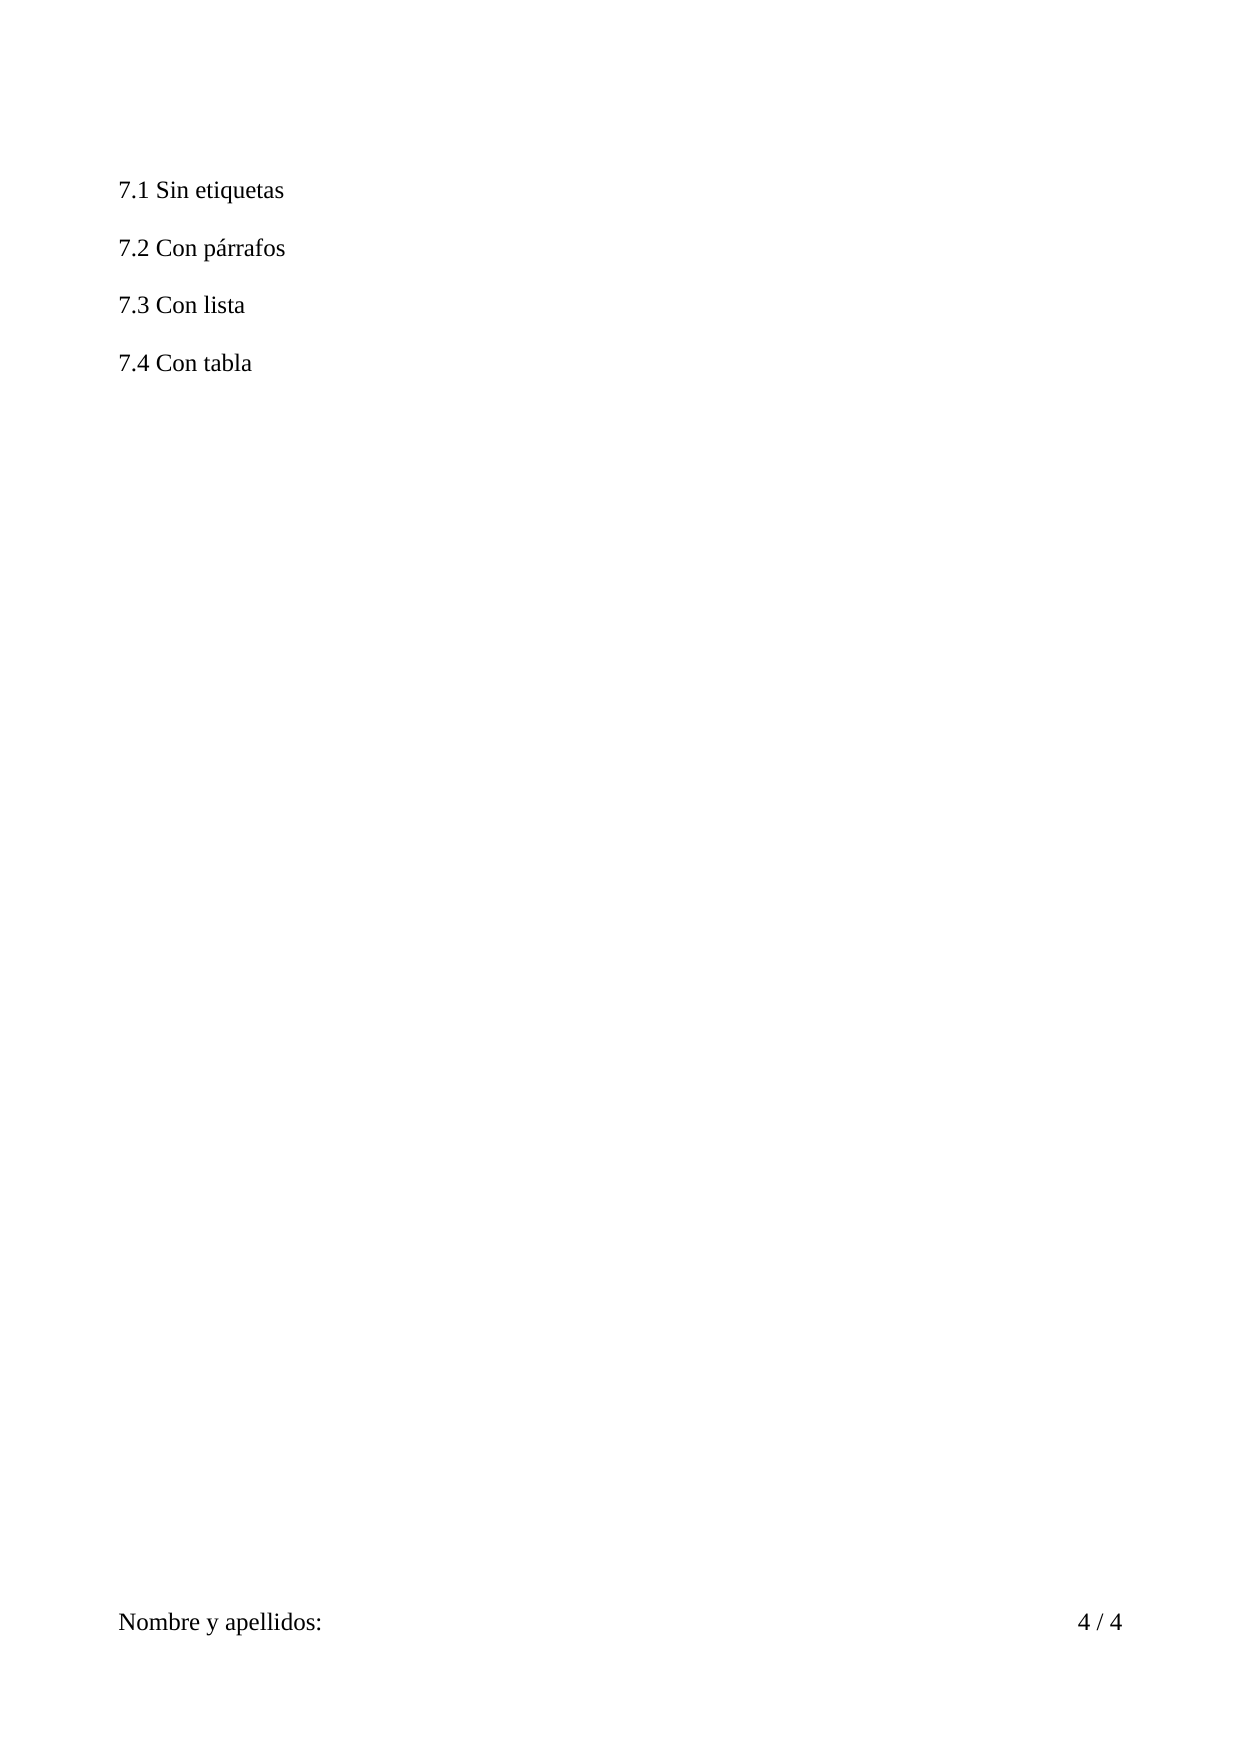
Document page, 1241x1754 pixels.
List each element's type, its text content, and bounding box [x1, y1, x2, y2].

text 7.4 Con tabla [118, 348, 1122, 377]
text 7.3 Con lista [118, 291, 1122, 319]
text 7.2 Con párrafos [118, 233, 1122, 262]
text 7.1 Sin etiquetas [118, 176, 1122, 204]
